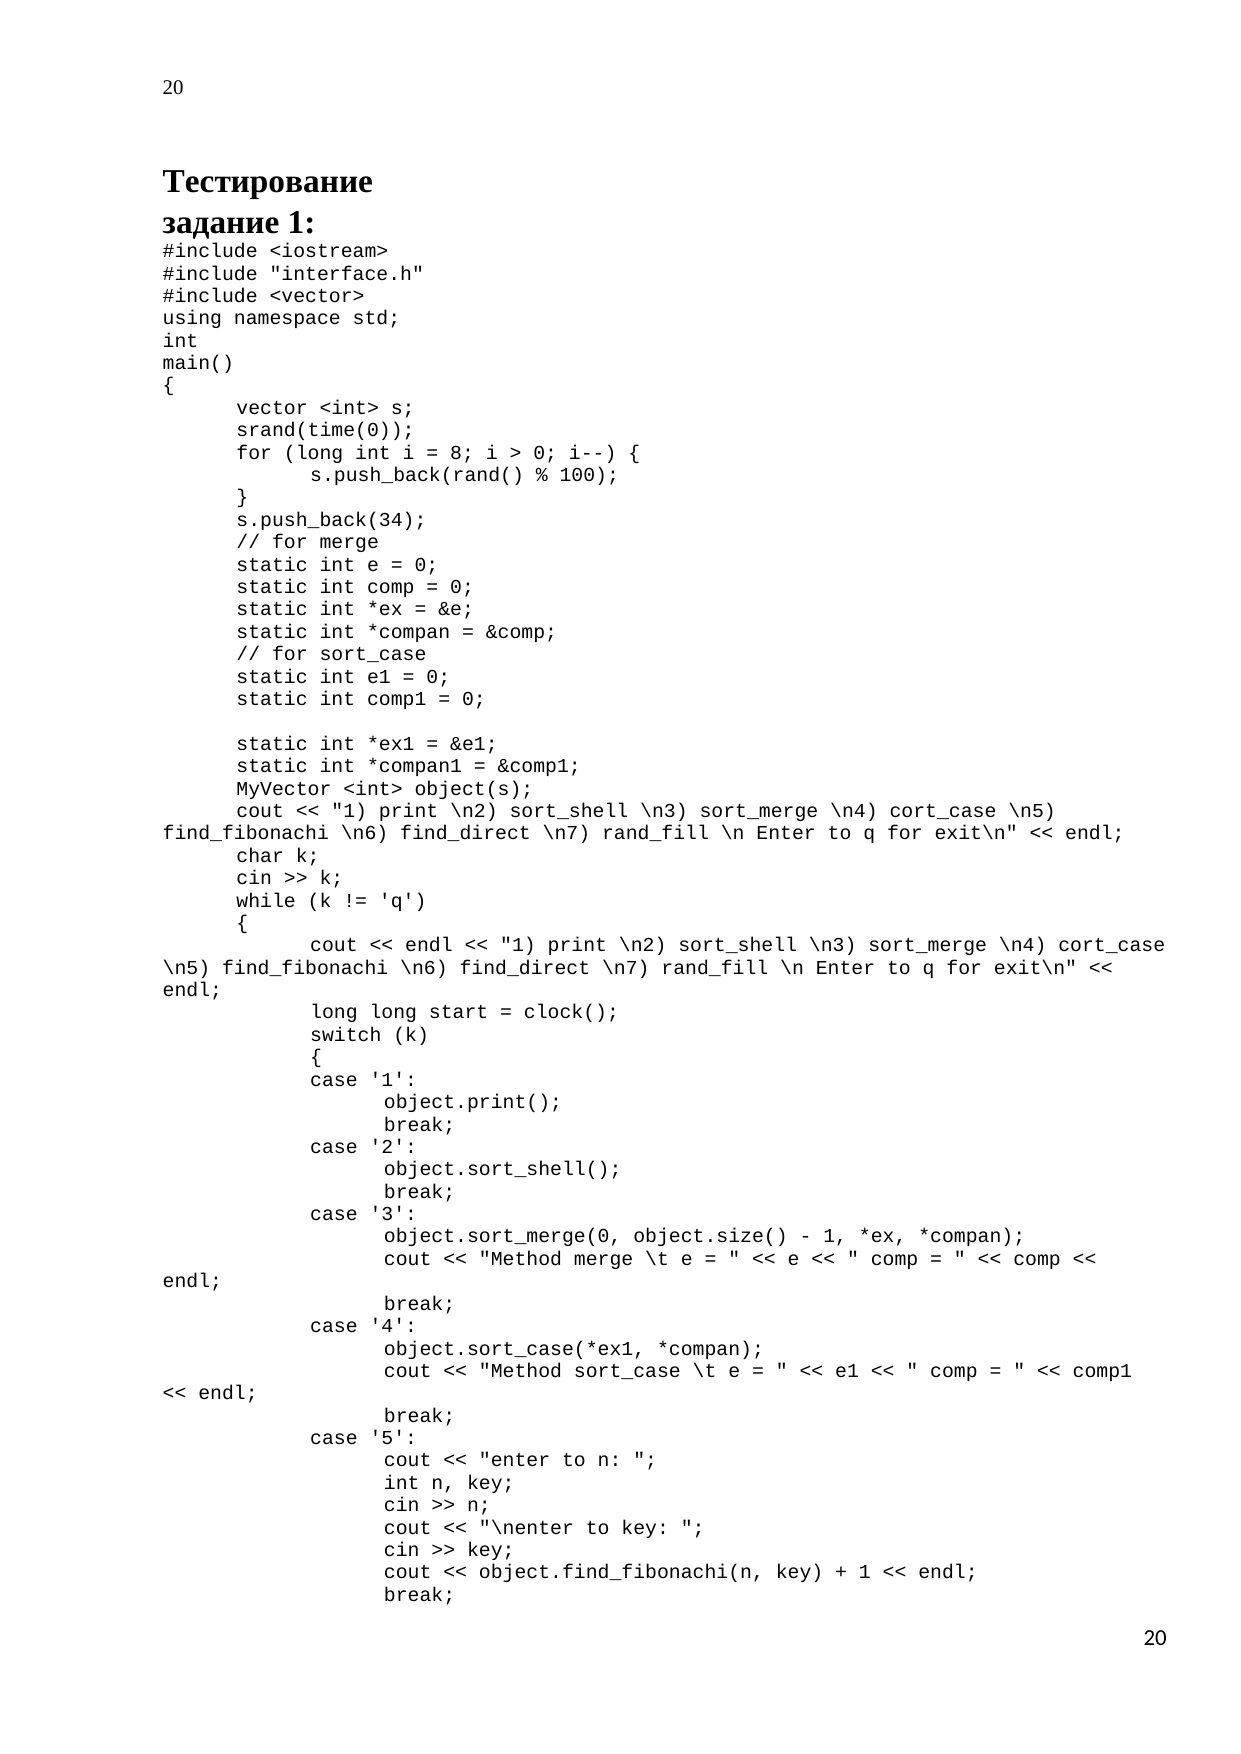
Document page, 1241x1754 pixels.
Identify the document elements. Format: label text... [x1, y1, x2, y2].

text object.sort_case(*ex1, *compan); [162, 1338, 1166, 1361]
text char k; [162, 846, 1166, 868]
text static int comp1 = 0; [162, 689, 1166, 711]
text object.sort_shell(); [162, 1159, 1166, 1182]
text } [162, 487, 1166, 510]
text vector <int> s; [162, 398, 1166, 420]
text { [162, 1047, 1166, 1070]
text case '3': [162, 1204, 1166, 1226]
text cin >> key; [162, 1540, 1166, 1562]
text static int *compan1 = &comp1; [162, 756, 1166, 778]
text static int comp = 0; [162, 577, 1166, 599]
text srand(time(0)); [162, 420, 1166, 443]
text // for merge [162, 532, 1166, 554]
text cin >> k; [162, 868, 1166, 891]
text MyVector <int> object(s); [162, 778, 1166, 801]
text switch (k) [162, 1025, 1166, 1047]
text break; [162, 1585, 1166, 1607]
text static int *ex = &e; [162, 599, 1166, 622]
text // for sort_case [162, 644, 1166, 667]
text break; [162, 1294, 1166, 1316]
text cout << "\nenter to key: "; [162, 1518, 1166, 1540]
text break; [162, 1406, 1166, 1428]
text cout << "Method sort_case \t e = " << e1 << " comp = " << comp1 << endl; [162, 1361, 1166, 1406]
text { [162, 913, 1166, 935]
text cout << object.find_fibonachi(n, key) + 1 << endl; [162, 1562, 1166, 1585]
text { [162, 375, 1166, 398]
text main() [162, 353, 1166, 375]
text case '1': [162, 1070, 1166, 1092]
text using namespace std; [162, 308, 1166, 331]
text cout << endl << "1) print \n2) sort_shell \n3) sort_merge \n4) cort_case \n5) find_fibonachi \n6) find_direct \n7) rand_fill \n Enter to q for exit\n" << endl; [162, 935, 1166, 1002]
text s.push_back(34); [162, 510, 1166, 532]
text #include <vector> [162, 286, 1166, 308]
text object.sort_merge(0, object.size() - 1, *ex, *compan); [162, 1226, 1166, 1249]
text break; [162, 1182, 1166, 1204]
text #include "interface.h" [162, 263, 1166, 286]
text static int *ex1 = &e1; [162, 734, 1166, 756]
text case '5': [162, 1428, 1166, 1450]
text case '4': [162, 1316, 1166, 1338]
text #include <iostream> [162, 241, 1166, 263]
text cout << "1) print \n2) sort_shell \n3) sort_merge \n4) cort_case \n5) find_fibonachi \n6) find_direct \n7) rand_fill \n Enter to q for exit\n" << endl; [162, 801, 1166, 846]
text cout << "Method merge \t e = " << e << " comp = " << comp << endl; [162, 1249, 1166, 1294]
text задание 1: [162, 203, 1166, 241]
text object.print(); [162, 1092, 1166, 1114]
text Тестирование [162, 150, 1166, 203]
text cout << "enter to n: "; [162, 1450, 1166, 1473]
text static int e = 0; [162, 554, 1166, 577]
text s.push_back(rand() % 100); [162, 465, 1166, 487]
text static int *compan = &comp; [162, 622, 1166, 644]
text long long start = clock(); [162, 1002, 1166, 1025]
text break; [162, 1114, 1166, 1137]
text while (k != 'q') [162, 891, 1166, 913]
text case '2': [162, 1137, 1166, 1159]
text cin >> n; [162, 1495, 1166, 1518]
text int [162, 331, 1166, 353]
text int n, key; [162, 1473, 1166, 1495]
text static int e1 = 0; [162, 667, 1166, 689]
text for (long int i = 8; i > 0; i--) { [162, 443, 1166, 465]
